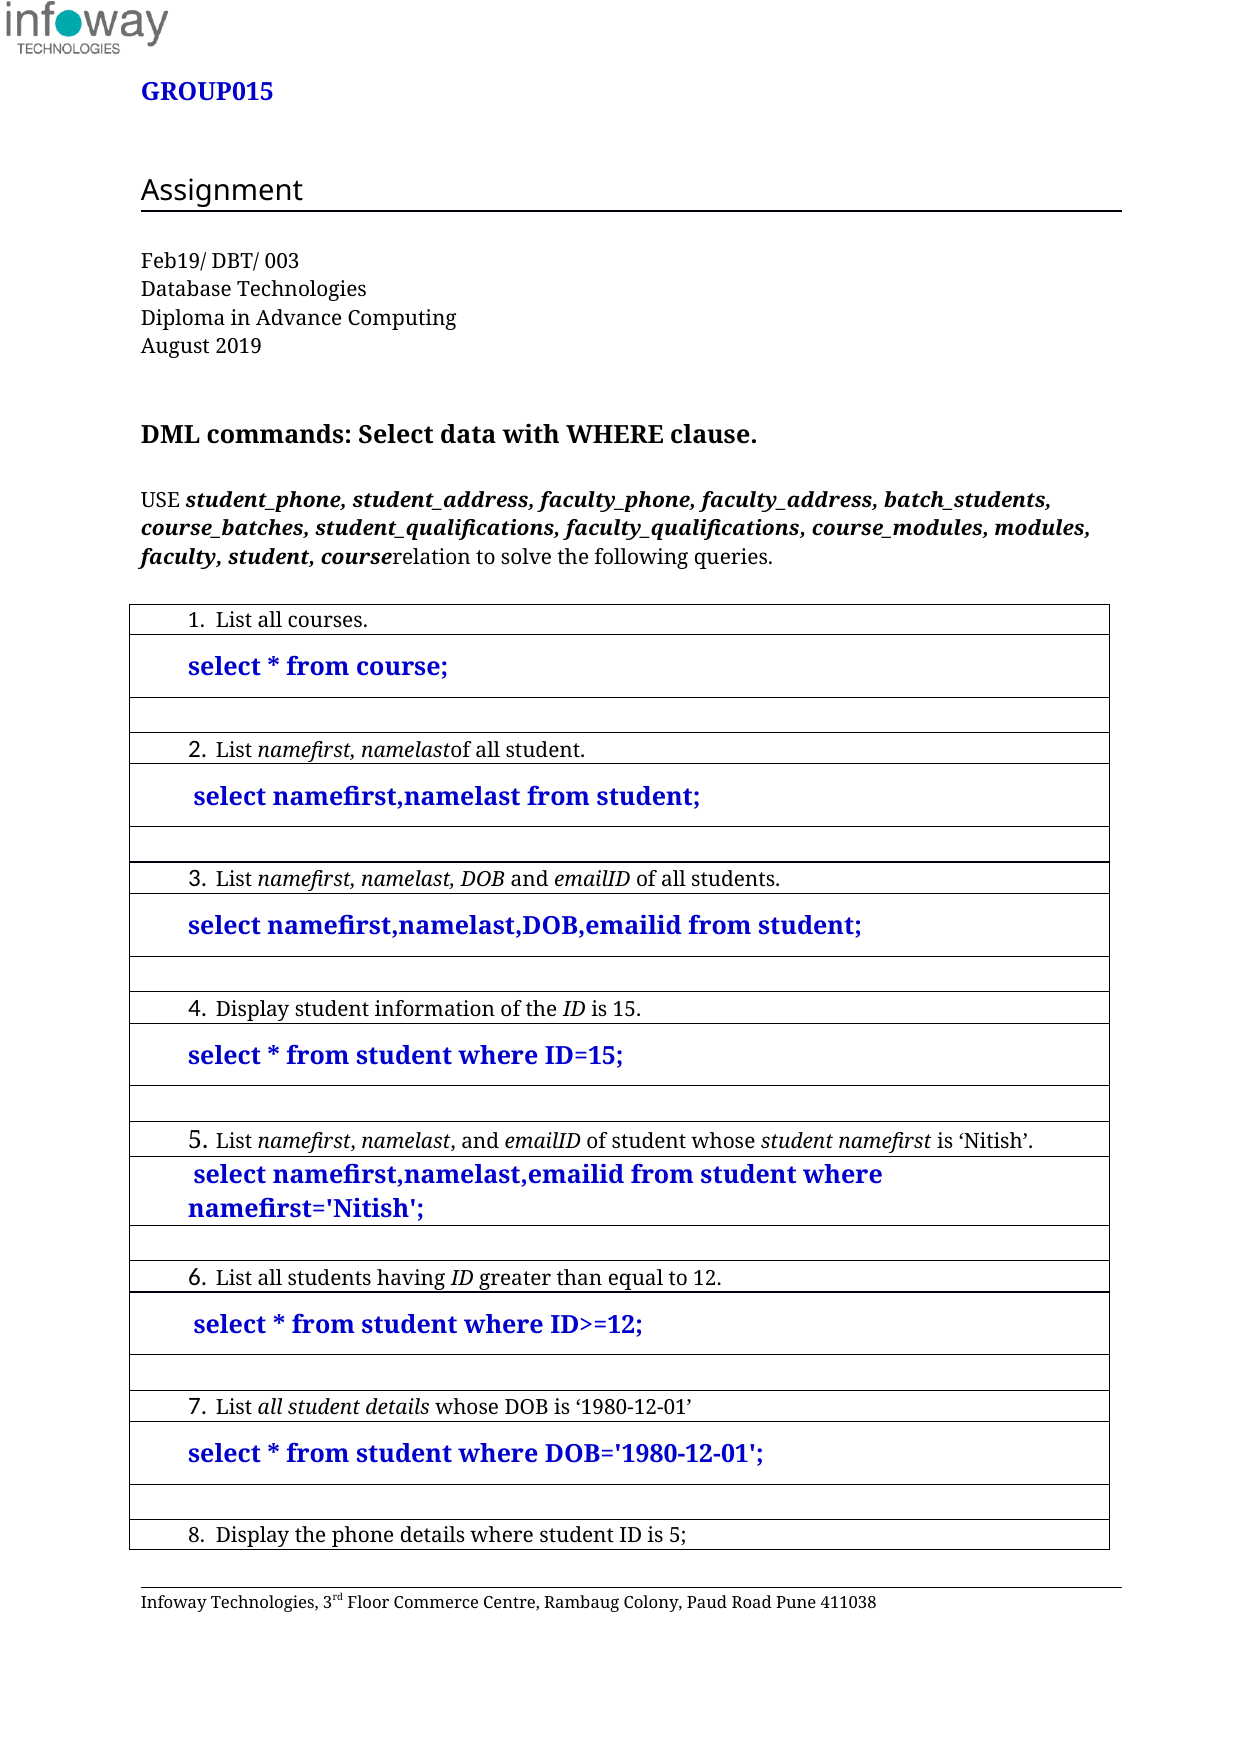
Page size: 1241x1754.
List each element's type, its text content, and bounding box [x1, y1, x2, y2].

text Diploma in Advance Computing [141, 303, 1122, 331]
table_cell [130, 1355, 1109, 1389]
table_cell [130, 1226, 1109, 1260]
table_cell select * from student where ID=15; [130, 1024, 1109, 1085]
text Database Technologies [141, 274, 1122, 303]
table_cell List all student details whose DOB is ‘1980-12-01’ [130, 1391, 1109, 1421]
table_cell [130, 827, 1109, 861]
table_cell [130, 1485, 1109, 1519]
table_cell select * from student where ID>=12; [130, 1293, 1109, 1354]
table_cell [130, 1086, 1109, 1121]
table_cell select namefirst,namelast,emailid from student where namefirst='Nitish'; [130, 1157, 1109, 1225]
table_cell List namefirst, namelast, DOB and emailID of all students. [130, 863, 1109, 893]
text Assignment [141, 169, 1122, 210]
table_header List all courses. [130, 605, 1109, 634]
table_cell Display the phone details where student ID is 5; [130, 1520, 1109, 1548]
text USE student_phone, student_address, faculty_phone, faculty_address, batch_students, course_batches, student_qualifications, faculty_qualifications, course_modules, modules, faculty, student, courserelation to solve the following queries. [141, 485, 1122, 570]
table_cell List all students having ID greater than equal to 12. [130, 1261, 1109, 1291]
table_cell [130, 698, 1109, 732]
table_cell [130, 957, 1109, 991]
table_cell List namefirst, namelastof all student. [130, 733, 1109, 763]
table_cell select namefirst,namelast from student; [130, 764, 1109, 826]
table_cell select * from student where DOB='1980-12-01'; [130, 1422, 1109, 1484]
table_cell List namefirst, namelast, and emailID of student whose student namefirst is ‘Nitish’. [130, 1122, 1109, 1156]
table_cell select namefirst,namelast,DOB,emailid from student; [130, 894, 1109, 956]
table_cell select * from course; [130, 635, 1109, 697]
text August 2019 [141, 331, 1122, 360]
picture [0, 0, 171, 57]
table_cell Display student information of the ID is 15. [130, 992, 1109, 1022]
text Feb19/ DBT/ 003 [141, 246, 1122, 274]
text DML commands: Select data with WHERE clause. [141, 417, 1122, 451]
